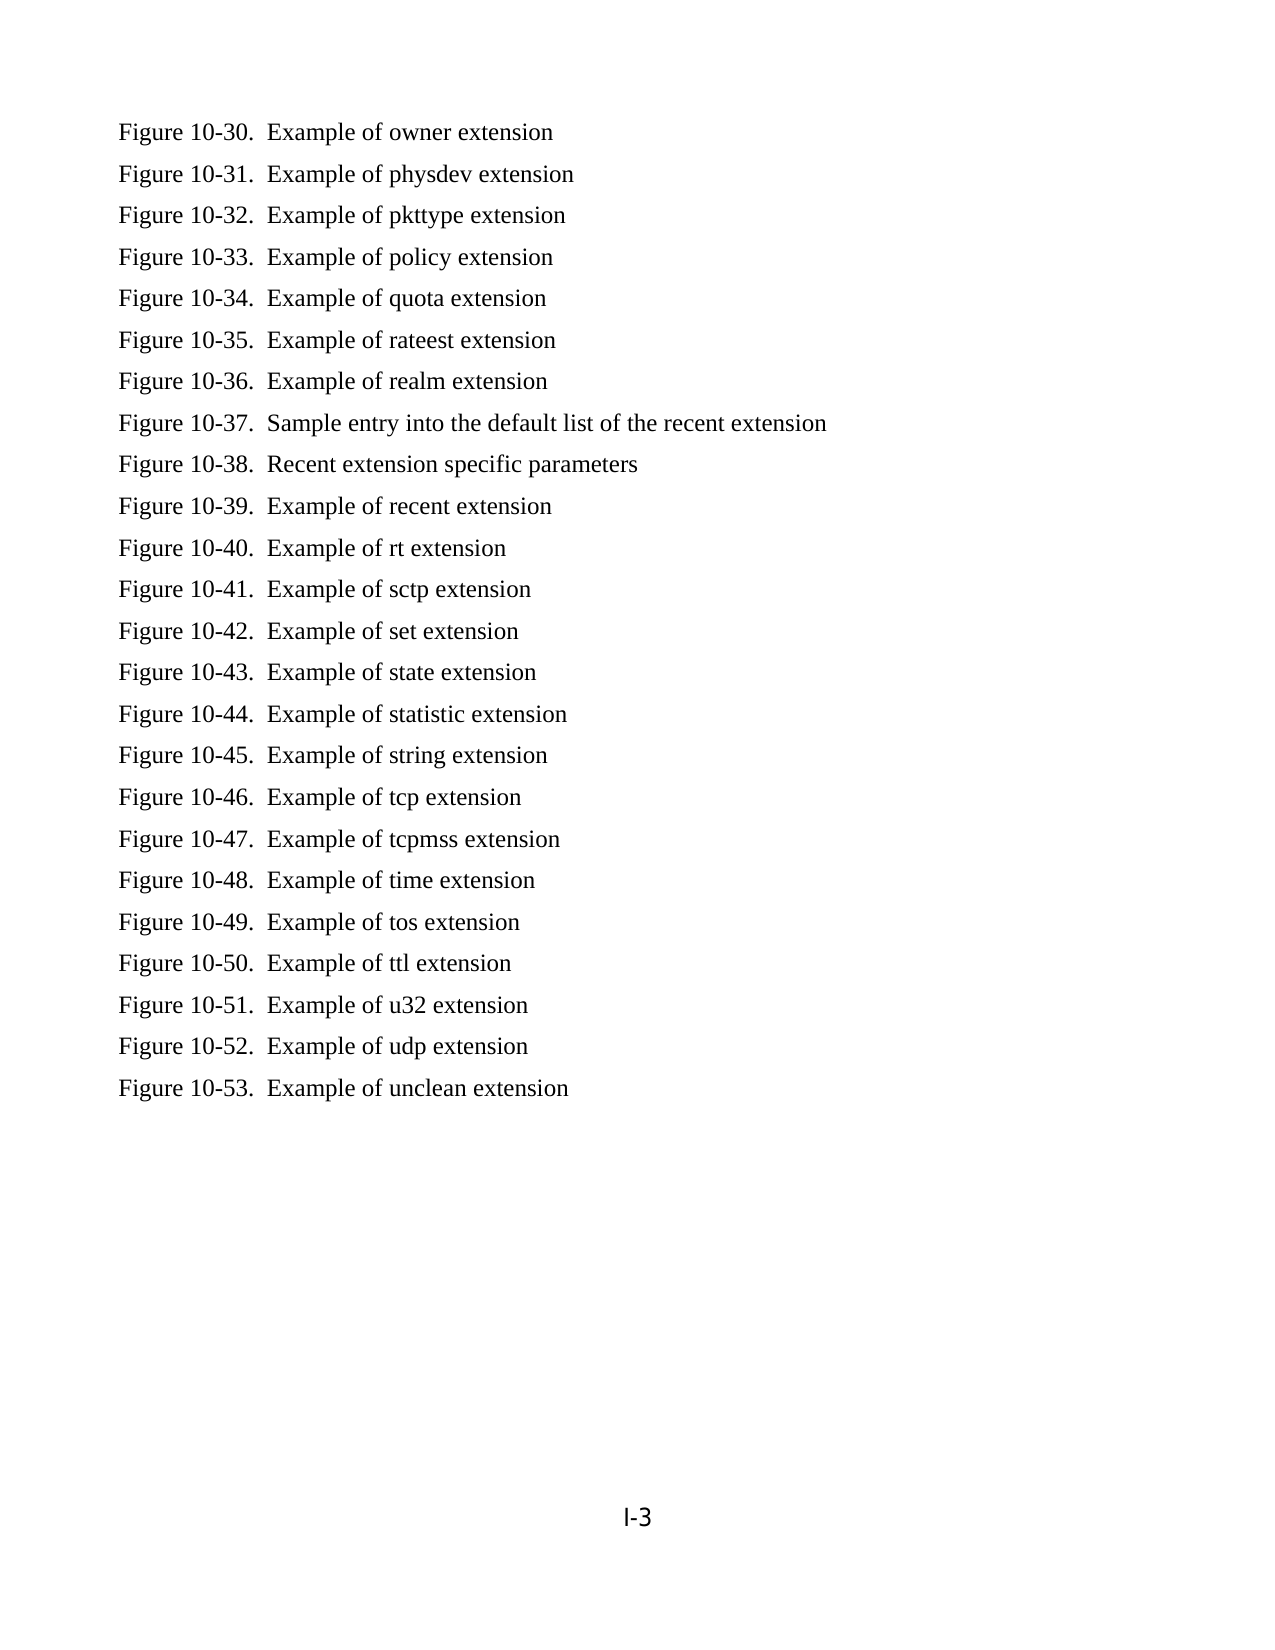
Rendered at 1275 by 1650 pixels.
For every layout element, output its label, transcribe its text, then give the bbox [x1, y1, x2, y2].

text Figure 10-36. Example of realm extension [118, 367, 1157, 395]
text Figure 10-34. Example of quota extension [118, 284, 1157, 312]
text Figure 10-49. Example of tos extension [118, 908, 1157, 936]
text Figure 10-37. Sample entry into the default list of the recent extension [118, 409, 1157, 437]
text Figure 10-41. Example of sctp extension [118, 575, 1157, 603]
text Figure 10-42. Example of set extension [118, 617, 1157, 644]
text Figure 10-40. Example of rt extension [118, 534, 1157, 561]
text Figure 10-39. Example of recent extension [118, 492, 1157, 520]
text Figure 10-51. Example of u32 extension [118, 991, 1157, 1019]
text Figure 10-43. Example of state extension [118, 658, 1157, 686]
text Figure 10-48. Example of time extension [118, 866, 1157, 894]
text Figure 10-30. Example of owner extension [118, 118, 1157, 146]
text Figure 10-38. Recent extension specific parameters [118, 451, 1157, 478]
text Figure 10-52. Example of udp extension [118, 1032, 1157, 1060]
text Figure 10-33. Example of policy extension [118, 243, 1157, 271]
text Figure 10-44. Example of statistic extension [118, 700, 1157, 728]
text Figure 10-32. Example of pkttype extension [118, 201, 1157, 229]
text Figure 10-53. Example of unclean extension [118, 1074, 1157, 1102]
text Figure 10-35. Example of rateest extension [118, 326, 1157, 354]
text Figure 10-45. Example of string extension [118, 742, 1157, 769]
text Figure 10-46. Example of tcp extension [118, 783, 1157, 811]
text Figure 10-31. Example of physdev extension [118, 160, 1157, 187]
text Figure 10-50. Example of ttl extension [118, 949, 1157, 977]
text Figure 10-47. Example of tcpmss extension [118, 825, 1157, 852]
